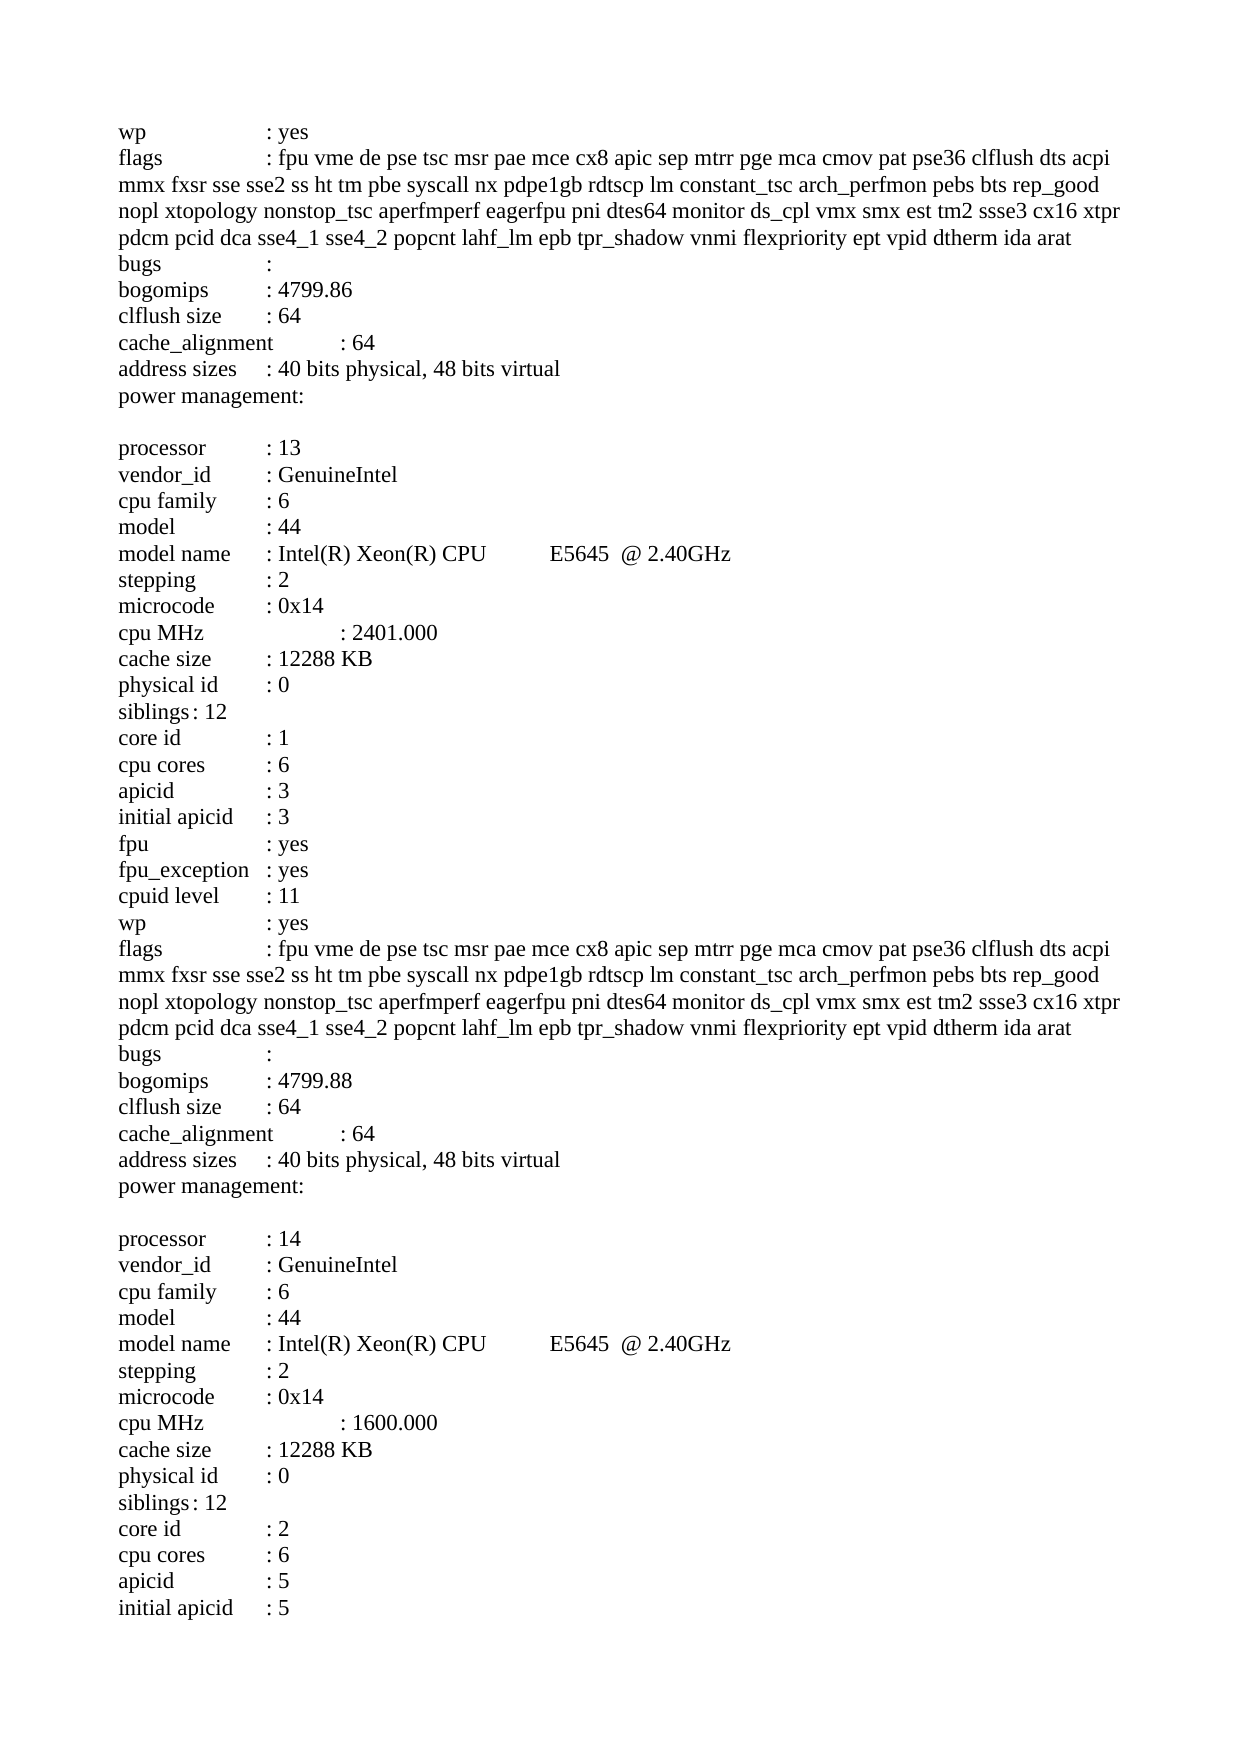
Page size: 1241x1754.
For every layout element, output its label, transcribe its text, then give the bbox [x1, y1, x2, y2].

text core id : 2 [118, 1515, 1122, 1541]
text bugs : [118, 1041, 1122, 1067]
text bugs : [118, 250, 1122, 276]
text power management: [118, 1172, 1122, 1199]
text flags : fpu vme de pse tsc msr pae mce cx8 apic sep mtrr pge mca cmov pat pse36 clflush dts acpi mmx fxsr sse sse2 ss ht tm pbe syscall nx pdpe1gb rdtscp lm constant_tsc arch_perfmon pebs bts rep_good nopl xtopology nonstop_tsc aperfmperf eagerfpu pni dtes64 monitor ds_cpl vmx smx est tm2 ssse3 cx16 xtpr pdcm pcid dca sse4_1 sse4_2 popcnt lahf_lm epb tpr_shadow vnmi flexpriority ept vpid dtherm ida arat [118, 144, 1122, 250]
text microcode : 0x14 [118, 1383, 1122, 1409]
text microcode : 0x14 [118, 592, 1122, 619]
text siblings : 12 [118, 698, 1122, 724]
text core id : 1 [118, 724, 1122, 751]
text physical id : 0 [118, 1462, 1122, 1488]
text siblings : 12 [118, 1488, 1122, 1515]
text cpu family : 6 [118, 1278, 1122, 1304]
text initial apicid : 3 [118, 803, 1122, 830]
text model name : Intel(R) Xeon(R) CPU E5645 @ 2.40GHz [118, 540, 1122, 566]
text wp : yes [118, 909, 1122, 935]
text vendor_id : GenuineIntel [118, 1251, 1122, 1278]
text cache size : 12288 KB [118, 1436, 1122, 1462]
text cpu MHz : 2401.000 [118, 619, 1122, 645]
text cache size : 12288 KB [118, 645, 1122, 672]
text processor : 13 [118, 434, 1122, 461]
text physical id : 0 [118, 672, 1122, 698]
text model : 44 [118, 1304, 1122, 1330]
text initial apicid : 5 [118, 1594, 1122, 1620]
text bogomips : 4799.86 [118, 276, 1122, 303]
text flags : fpu vme de pse tsc msr pae mce cx8 apic sep mtrr pge mca cmov pat pse36 clflush dts acpi mmx fxsr sse sse2 ss ht tm pbe syscall nx pdpe1gb rdtscp lm constant_tsc arch_perfmon pebs bts rep_good nopl xtopology nonstop_tsc aperfmperf eagerfpu pni dtes64 monitor ds_cpl vmx smx est tm2 ssse3 cx16 xtpr pdcm pcid dca sse4_1 sse4_2 popcnt lahf_lm epb tpr_shadow vnmi flexpriority ept vpid dtherm ida arat [118, 935, 1122, 1041]
text cpu cores : 6 [118, 751, 1122, 777]
text wp : yes [118, 118, 1122, 144]
text power management: [118, 382, 1122, 408]
text apicid : 5 [118, 1568, 1122, 1594]
text fpu : yes [118, 830, 1122, 856]
text cpu family : 6 [118, 487, 1122, 513]
text model name : Intel(R) Xeon(R) CPU E5645 @ 2.40GHz [118, 1330, 1122, 1357]
text cpu cores : 6 [118, 1541, 1122, 1568]
text stepping : 2 [118, 566, 1122, 592]
text cache_alignment : 64 [118, 1119, 1122, 1146]
text address sizes : 40 bits physical, 48 bits virtual [118, 1146, 1122, 1172]
text model : 44 [118, 513, 1122, 540]
text bogomips : 4799.88 [118, 1067, 1122, 1093]
text cpuid level : 11 [118, 882, 1122, 909]
text vendor_id : GenuineIntel [118, 461, 1122, 487]
text processor : 14 [118, 1225, 1122, 1251]
text cache_alignment : 64 [118, 329, 1122, 355]
text apicid : 3 [118, 777, 1122, 803]
text stepping : 2 [118, 1357, 1122, 1383]
text cpu MHz : 1600.000 [118, 1409, 1122, 1436]
text address sizes : 40 bits physical, 48 bits virtual [118, 355, 1122, 382]
text clflush size : 64 [118, 1093, 1122, 1119]
text fpu_exception : yes [118, 856, 1122, 882]
text clflush size : 64 [118, 303, 1122, 329]
